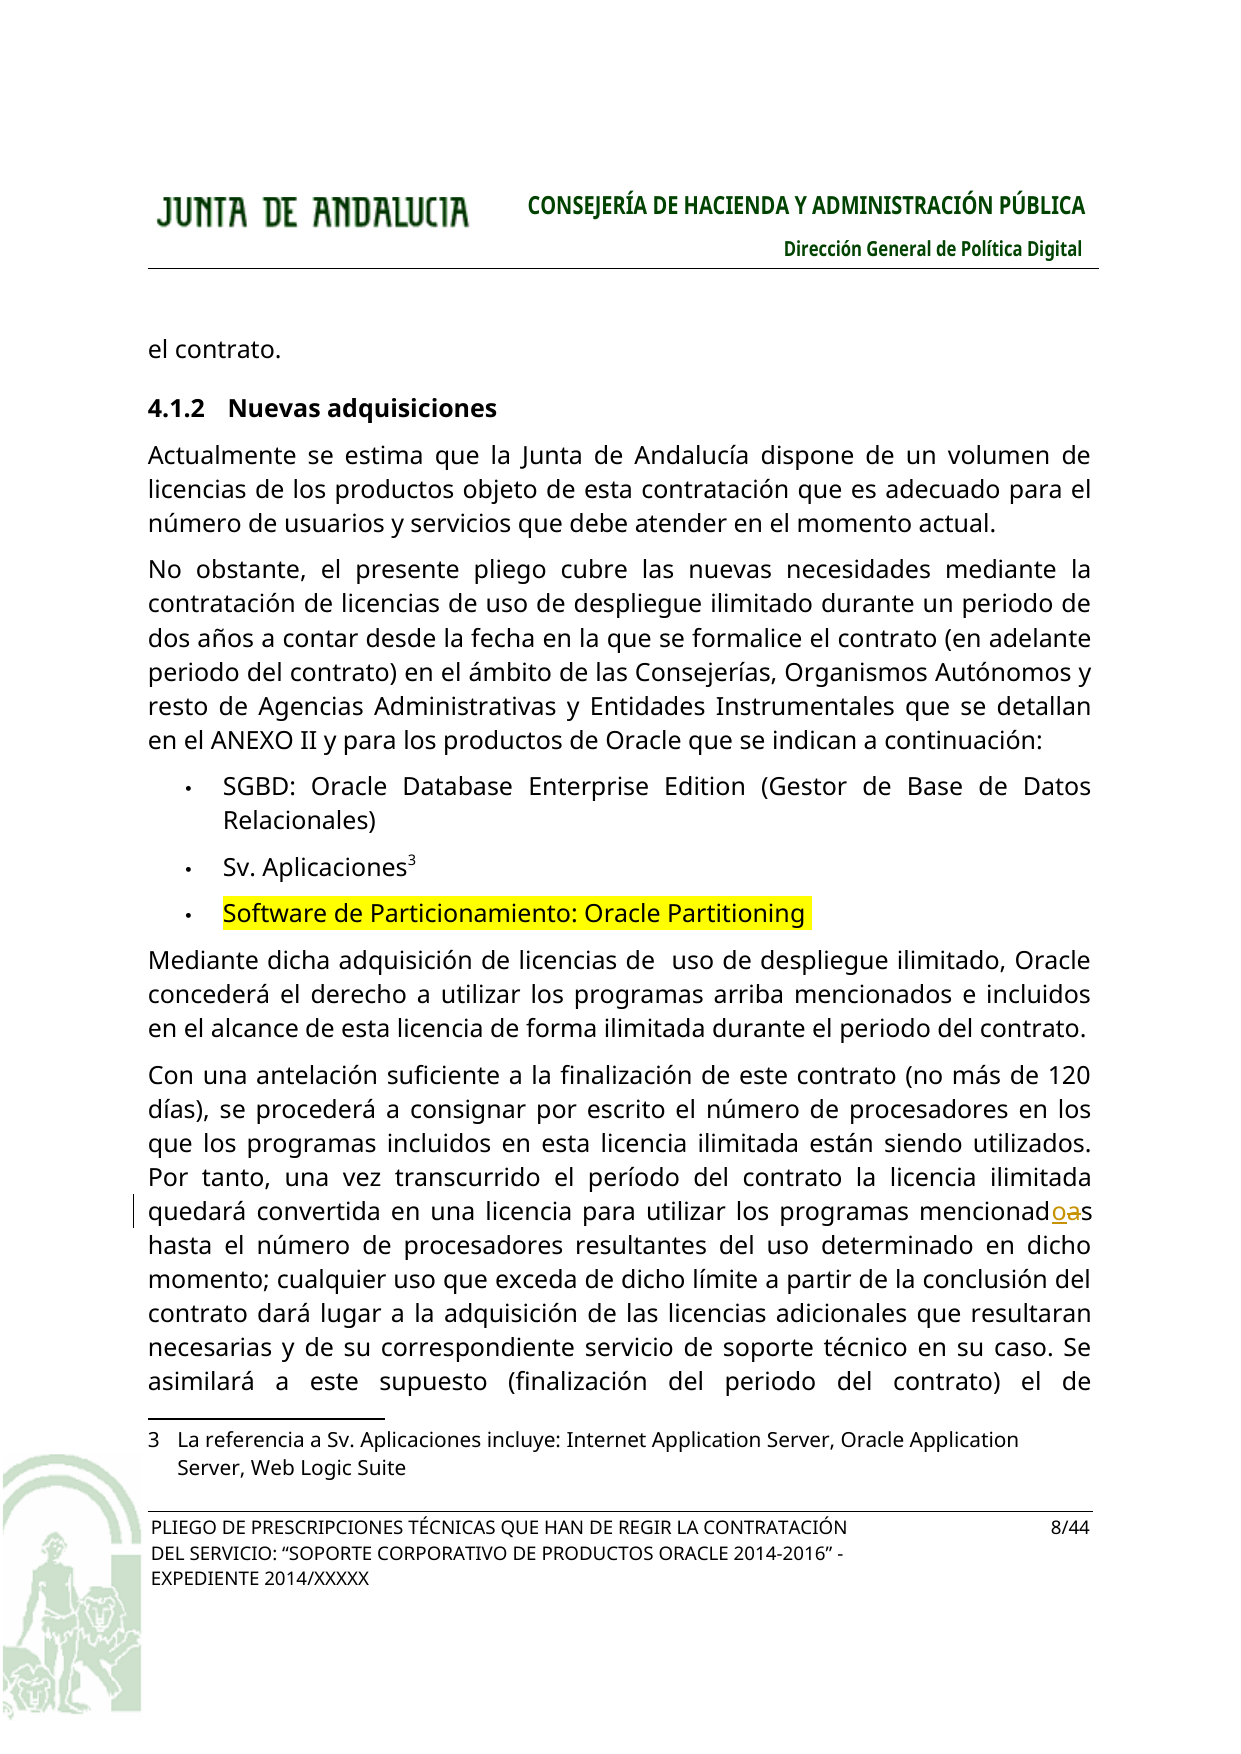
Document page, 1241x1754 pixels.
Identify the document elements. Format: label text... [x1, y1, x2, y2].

picture [156, 197, 471, 229]
subtitle Nuevas adquisiciones [148, 391, 1093, 425]
list Sv. Aplicaciones [185, 849, 1093, 884]
text el contrato. [148, 332, 1093, 366]
list La referencia a Sv. Aplicaciones incluye: Internet Application Server, Oracle Application Server, Web Logic Suite [148, 1425, 1093, 1482]
text No obstante, el presente pliego cubre las nuevas necesidades mediante la contratación de licencias de uso de despliegue ilimitado durante un periodo de dos años a contar desde la fecha en la que se formalice el contrato (en adelante periodo del contrato) en el ámbito de las Consejerías, Organismos Autónomos y resto de Agencias Administrativas y Entidades Instrumentales que se detallan en el ANEXO II y para los productos de Oracle que se indican a continuación: [148, 552, 1093, 756]
text Actualmente se estima que la Junta de Andalucía dispone de un volumen de licencias de los productos objeto de esta contratación que es adecuado para el número de usuarios y servicios que debe atender en el momento actual. [148, 437, 1093, 539]
picture [2, 1454, 144, 1722]
list Software de Particionamiento: Oracle Partitioning [185, 896, 1093, 930]
text Mediante dicha adquisición de licencias de uso de despliegue ilimitado, Oracle concederá el derecho a utilizar los programas arriba mencionados e incluidos en el alcance de esta licencia de forma ilimitada durante el periodo del contrato. [148, 943, 1093, 1045]
text Con una antelación suficiente a la finalización de este contrato (no más de 120 días), se procederá a consignar por escrito el número de procesadores en los que los programas incluidos en esta licencia ilimitada están siendo utilizados. Por tanto, una vez transcurrido el período del contrato la licencia ilimitada quedará convertida en una licencia para utilizar los programas mencionados hasta el número de procesadores resultantes del uso determinado en dicho momento; cualquier uso que exceda de dicho límite a partir de la conclusión del contrato dará lugar a la adquisición de las licencias adicionales que resultaran necesarias y de su correspondiente servicio de soporte técnico en su caso. Se asimilará a este supuesto (finalización del periodo del contrato) el de [148, 1057, 1093, 1398]
list SGBD: Oracle Database Enterprise Edition (Gestor de Base de Datos Relacionales) [185, 769, 1093, 837]
